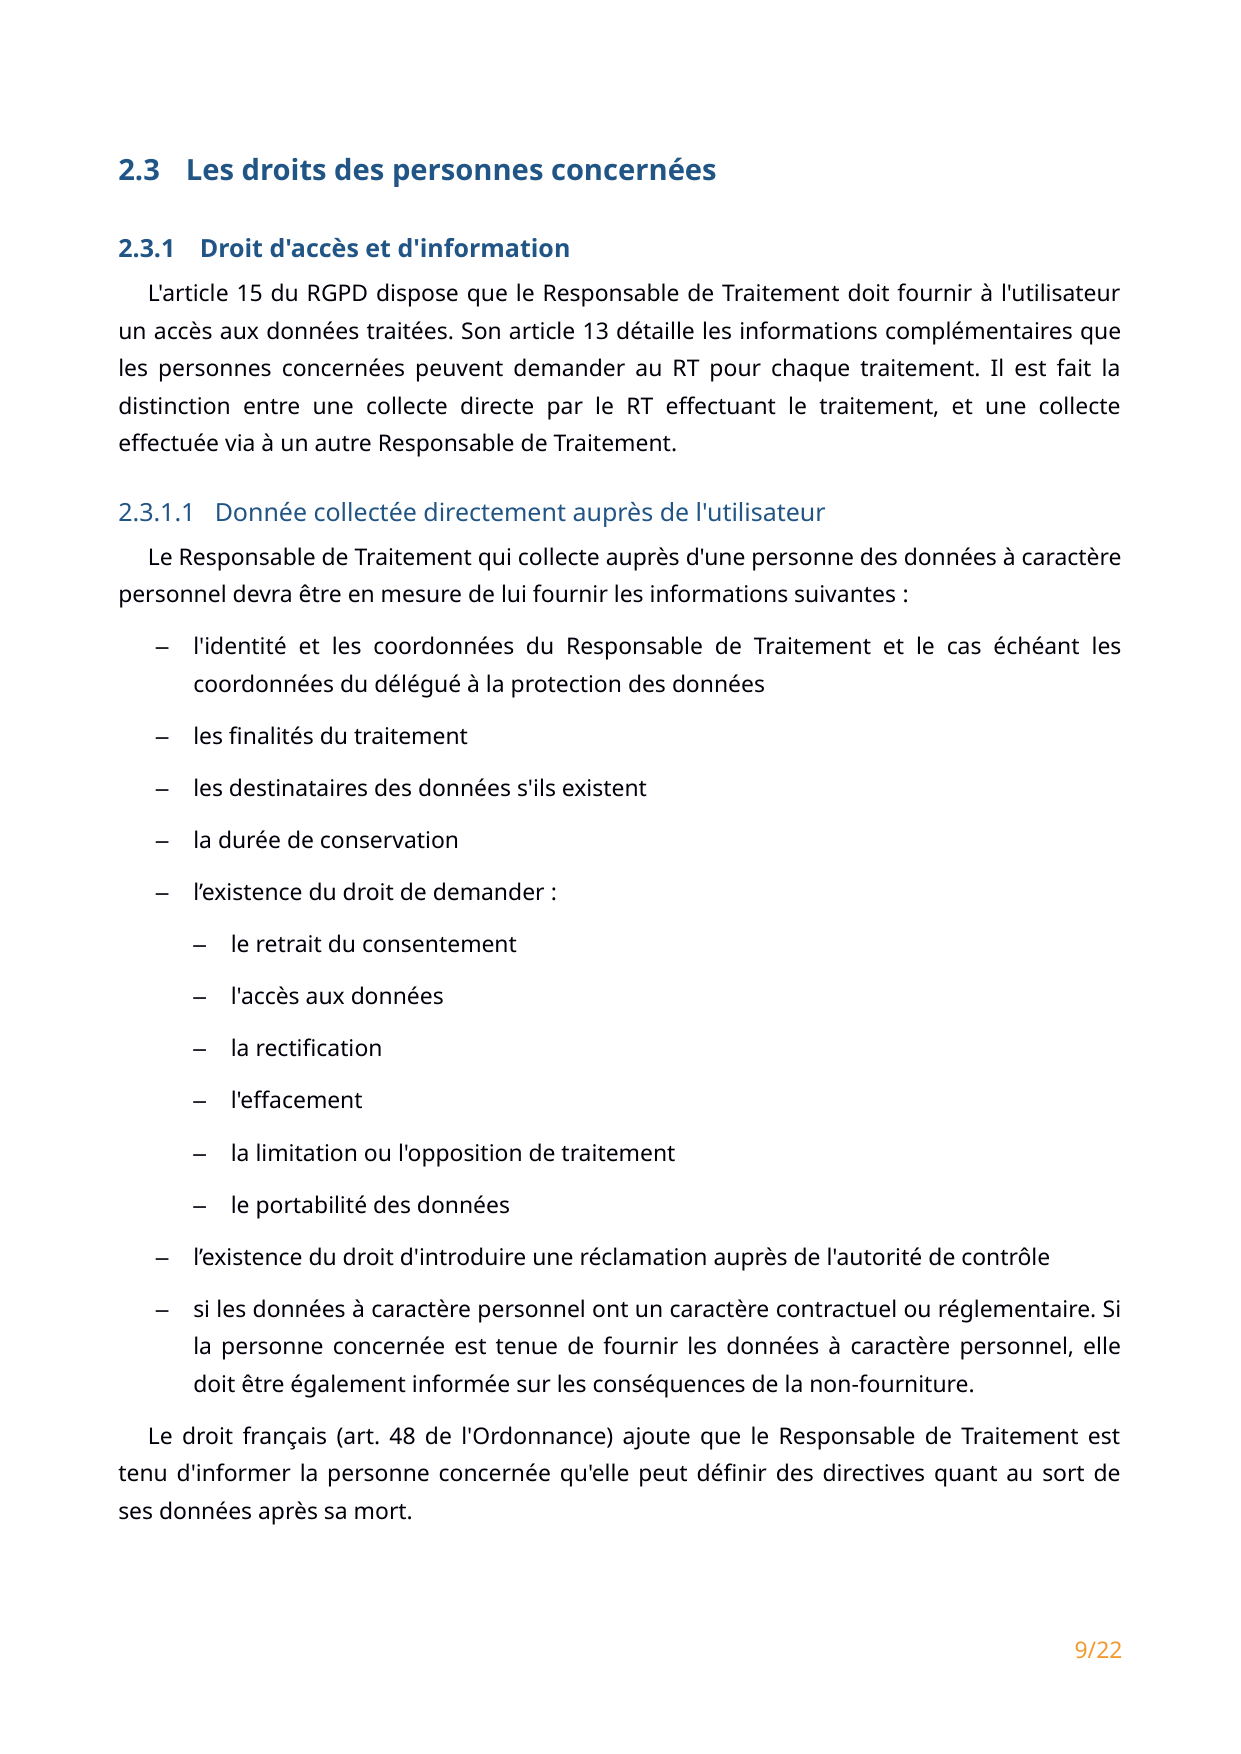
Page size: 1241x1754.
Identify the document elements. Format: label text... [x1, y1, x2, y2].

list le retrait du consentement [193, 928, 1122, 959]
list la durée de conservation [156, 824, 1122, 855]
subtitle Droit d'accès et d'information [118, 231, 1122, 265]
list la rectification [193, 1032, 1122, 1063]
list les finalités du traitement [156, 720, 1122, 751]
list l’existence du droit de demander : [156, 876, 1122, 907]
text Le Responsable de Traitement qui collecte auprès d'une personne des données à caractère personnel devra être en mesure de lui fournir les informations suivantes : [118, 541, 1122, 609]
list l'effacement [193, 1084, 1122, 1116]
list l'identité et les coordonnées du Responsable de Traitement et le cas échéant les coordonnées du délégué à la protection des données [156, 630, 1122, 699]
list le portabilité des données [193, 1188, 1122, 1220]
list les destinataires des données s'ils existent [156, 772, 1122, 803]
text L'article 15 du RGPD dispose que le Responsable de Traitement doit fournir à l'utilisateur un accès aux données traitées. Son article 13 détaille les informations complémentaires que les personnes concernées peuvent demander au RT pour chaque traitement. Il est fait la distinction entre une collecte directe par le RT effectuant le traitement, et une collecte effectuée via à un autre Responsable de Traitement. [118, 277, 1122, 458]
text Le droit français (art. 48 de l'Ordonnance) ajoute que le Responsable de Traitement est tenu d'informer la personne concernée qu'elle peut définir des directives quant au sort de ses données après sa mort. [118, 1420, 1122, 1526]
list la limitation ou l'opposition de traitement [193, 1136, 1122, 1168]
list si les données à caractère personnel ont un caractère contractuel ou réglementaire. Si la personne concernée est tenue de fournir les données à caractère personnel, elle doit être également informée sur les conséquences de la non-fourniture. [156, 1293, 1122, 1399]
list l'accès aux données [193, 980, 1122, 1011]
subtitle Donnée collectée directement auprès de l'utilisateur [118, 494, 1122, 528]
list l’existence du droit d'introduire une réclamation auprès de l'autorité de contrôle [156, 1241, 1122, 1272]
subtitle Les droits des personnes concernées [118, 149, 1122, 189]
